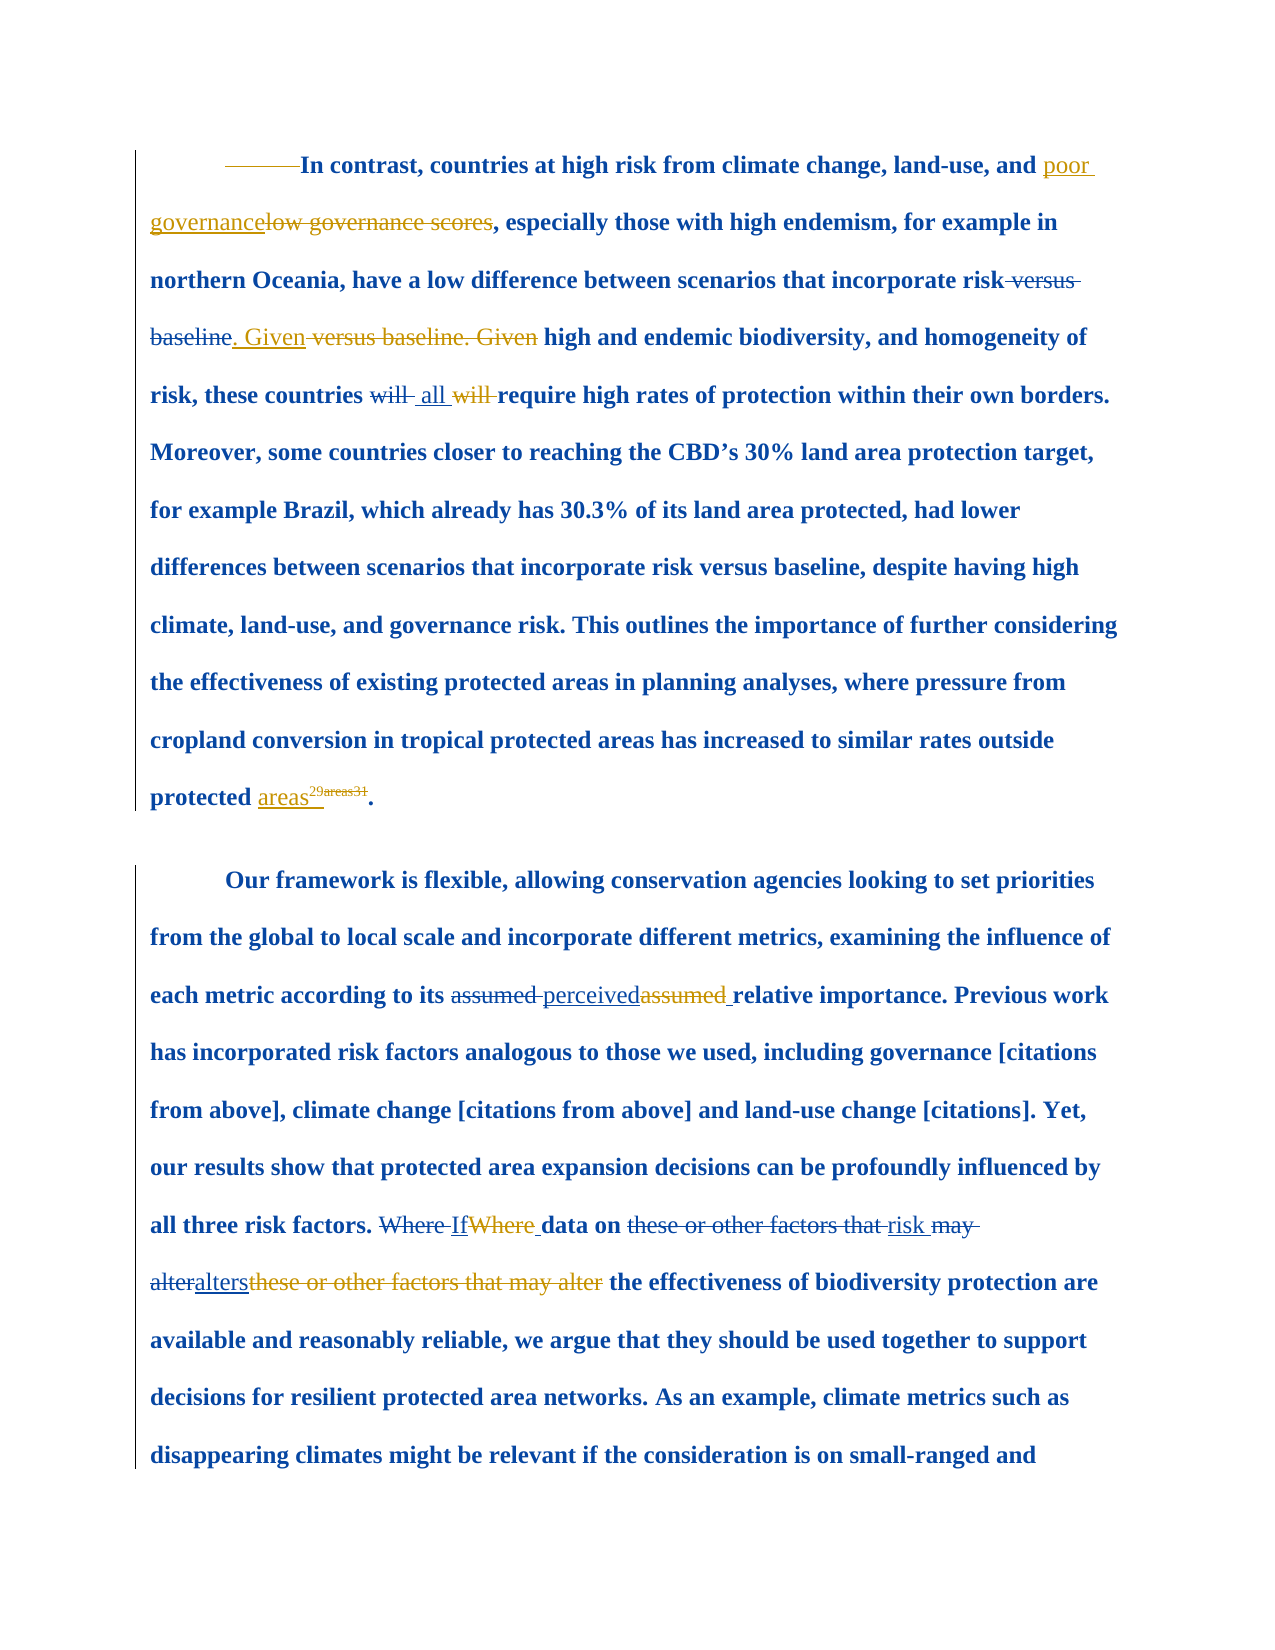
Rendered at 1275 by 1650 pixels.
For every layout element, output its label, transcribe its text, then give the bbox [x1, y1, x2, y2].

text In contrast, countries at high risk from climate change, land-use, and poor governance, especially those with high endemism, for example in northern Oceania, have a low difference between scenarios that incorporate risk. Given high and endemic biodiversity, and homogeneity of risk, these countries all require high rates of protection within their own borders. Moreover, some countries closer to reaching the CBD’s 30% land area protection target, for example Brazil, which already has 30.3% of its land area protected, had lower differences between scenarios that incorporate risk versus baseline, despite having high climate, land-use, and governance risk. This outlines the importance of further considering the effectiveness of existing protected areas in planning analyses, where pressure from cropland conversion in tropical protected areas has increased to similar rates outside protected areas29. [150, 150, 1125, 811]
text Our framework is flexible, allowing conservation agencies looking to set priorities from the global to local scale and incorporate different metrics, examining the influence of each metric according to its perceived relative importance. Previous work has incorporated risk factors analogous to those we used, including governance [citations from above], climate change [citations from above] and land-use change [citations]. Yet, our results show that protected area expansion decisions can be profoundly influenced by all three risk factors. If data on risk alters the effectiveness of biodiversity protection are available and reasonably reliable, we argue that they should be used together to support decisions for resilient protected area networks. As an example, climate metrics such as disappearing climates might be relevant if the consideration is on small-ranged and threatened species. Our framework and methods can allow management agencies to do so, and also explore the influence of individual parameters on decisions. [150, 865, 1125, 1469]
